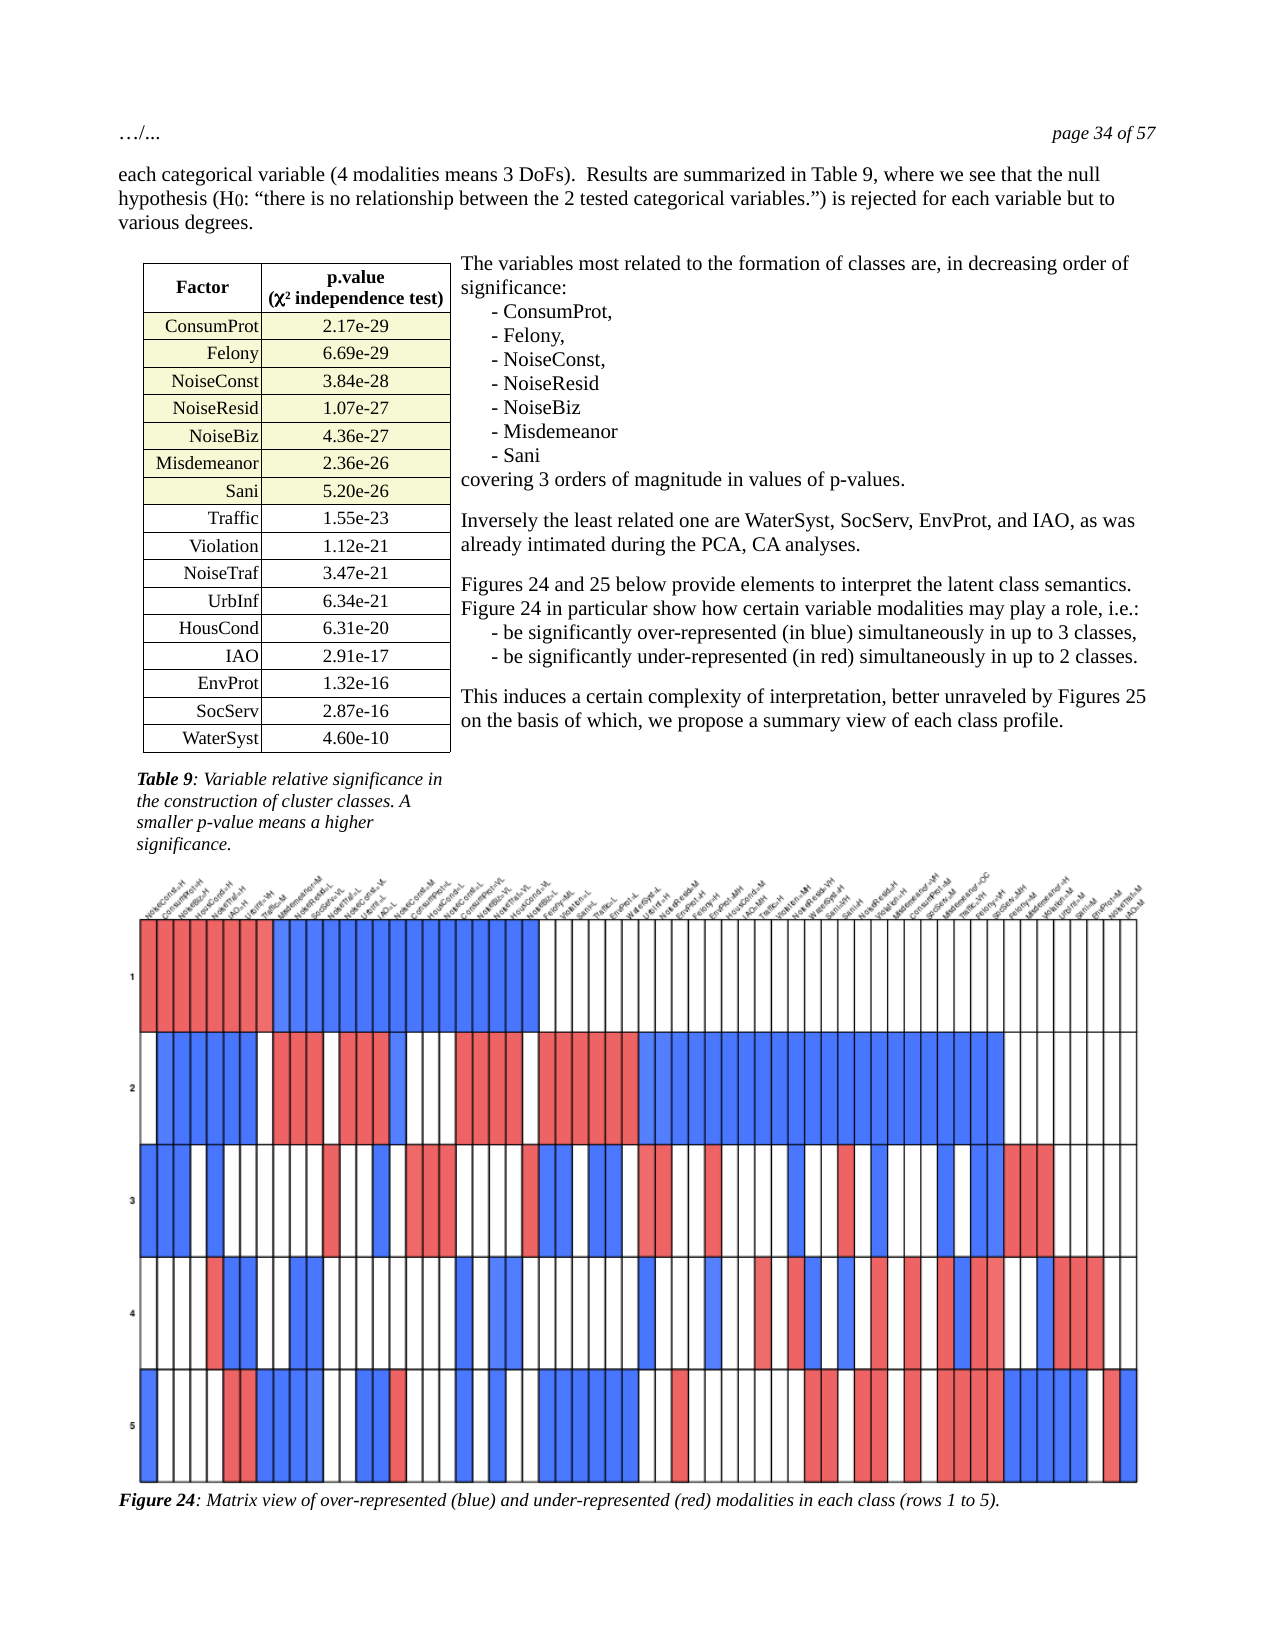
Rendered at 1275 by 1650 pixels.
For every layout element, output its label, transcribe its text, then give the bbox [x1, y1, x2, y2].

picture [124, 871, 1149, 1489]
table_cell 6.69e-29 [262, 340, 450, 367]
table_cell NoiseConst [144, 368, 261, 394]
table_cell Felony [144, 340, 261, 367]
table_cell 1.12e-21 [262, 533, 450, 559]
table_cell 4.36e-27 [262, 423, 450, 449]
table_cell 5.20e-26 [262, 478, 450, 504]
text The variables most related to the formation of classes are, in decreasing order of significance: - ConsumProt, - Felony, - NoiseConst, - NoiseResid - NoiseBiz - Misdemeanor - Sani covering 3 orders of magnitude in values of p-values. [118, 251, 1157, 866]
text Figure 24: Matrix view of over-represented (blue) and under-represented (red) modalities in each class (rows 1 to 5). [119, 871, 1153, 1510]
text each categorical variable (4 modalities means 3 DoFs). Results are summarized in Table 9, where we see that the null hypothesis (H0: “there is no relationship between the 2 tested categorical variables.”) is rejected for each variable but to various degrees. [118, 162, 1157, 234]
table_cell 2.36e-26 [262, 450, 450, 477]
table_header Factor [144, 264, 261, 312]
table_cell 4.60e-10 [262, 725, 450, 752]
table_cell 1.32e-16 [262, 670, 450, 697]
table_cell IAO [144, 643, 261, 669]
table_cell UrbInf [144, 588, 261, 614]
table_cell 2.17e-29 [262, 313, 450, 339]
table_cell 2.87e-16 [262, 698, 450, 724]
table_cell SocServ [144, 698, 261, 724]
table_cell NoiseTraf [144, 560, 261, 587]
table_cell NoiseResid [144, 395, 261, 422]
table_cell Misdemeanor [144, 450, 261, 477]
text Inversely the least related one are WaterSyst, SocServ, EnvProt, and IAO, as was already intimated during the PCA, CA analyses. [461, 507, 1157, 556]
table_cell NoiseBiz [144, 423, 261, 449]
table_cell 2.91e-17 [262, 643, 450, 669]
table_header p.value (χ² independence test) [262, 264, 450, 312]
table_cell 6.34e-21 [262, 588, 450, 614]
table_cell EnvProt [144, 670, 261, 697]
table_cell Traffic [144, 505, 261, 532]
table_cell ConsumProt [144, 313, 261, 339]
table_cell Violation [144, 533, 261, 559]
table_cell 1.55e-23 [262, 505, 450, 532]
table_cell 6.31e-20 [262, 615, 450, 642]
table_cell 3.47e-21 [262, 560, 450, 587]
text Figures 24 and 25 below provide elements to interpret the latent class semantics. Figure 24 in particular show how certain variable modalities may play a role, i.e.: - be significantly over-represented (in blue) simultaneously in up to 3 classes, - be significantly under-represented (in red) simultaneously in up to 2 classes. [461, 572, 1157, 668]
table_cell HousCond [144, 615, 261, 642]
table_cell WaterSyst [144, 725, 261, 752]
text Table 9: Variable relative significance in the construction of cluster classes. A smaller p-value means a higher significance. [136, 768, 449, 854]
table_cell Sani [144, 478, 261, 504]
table_cell 3.84e-28 [262, 368, 450, 394]
text This induces a certain complexity of interpretation, better unraveled by Figures 25 on the basis of which, we propose a summary view of each class profile. [461, 684, 1157, 732]
table_cell 1.07e-27 [262, 395, 450, 422]
